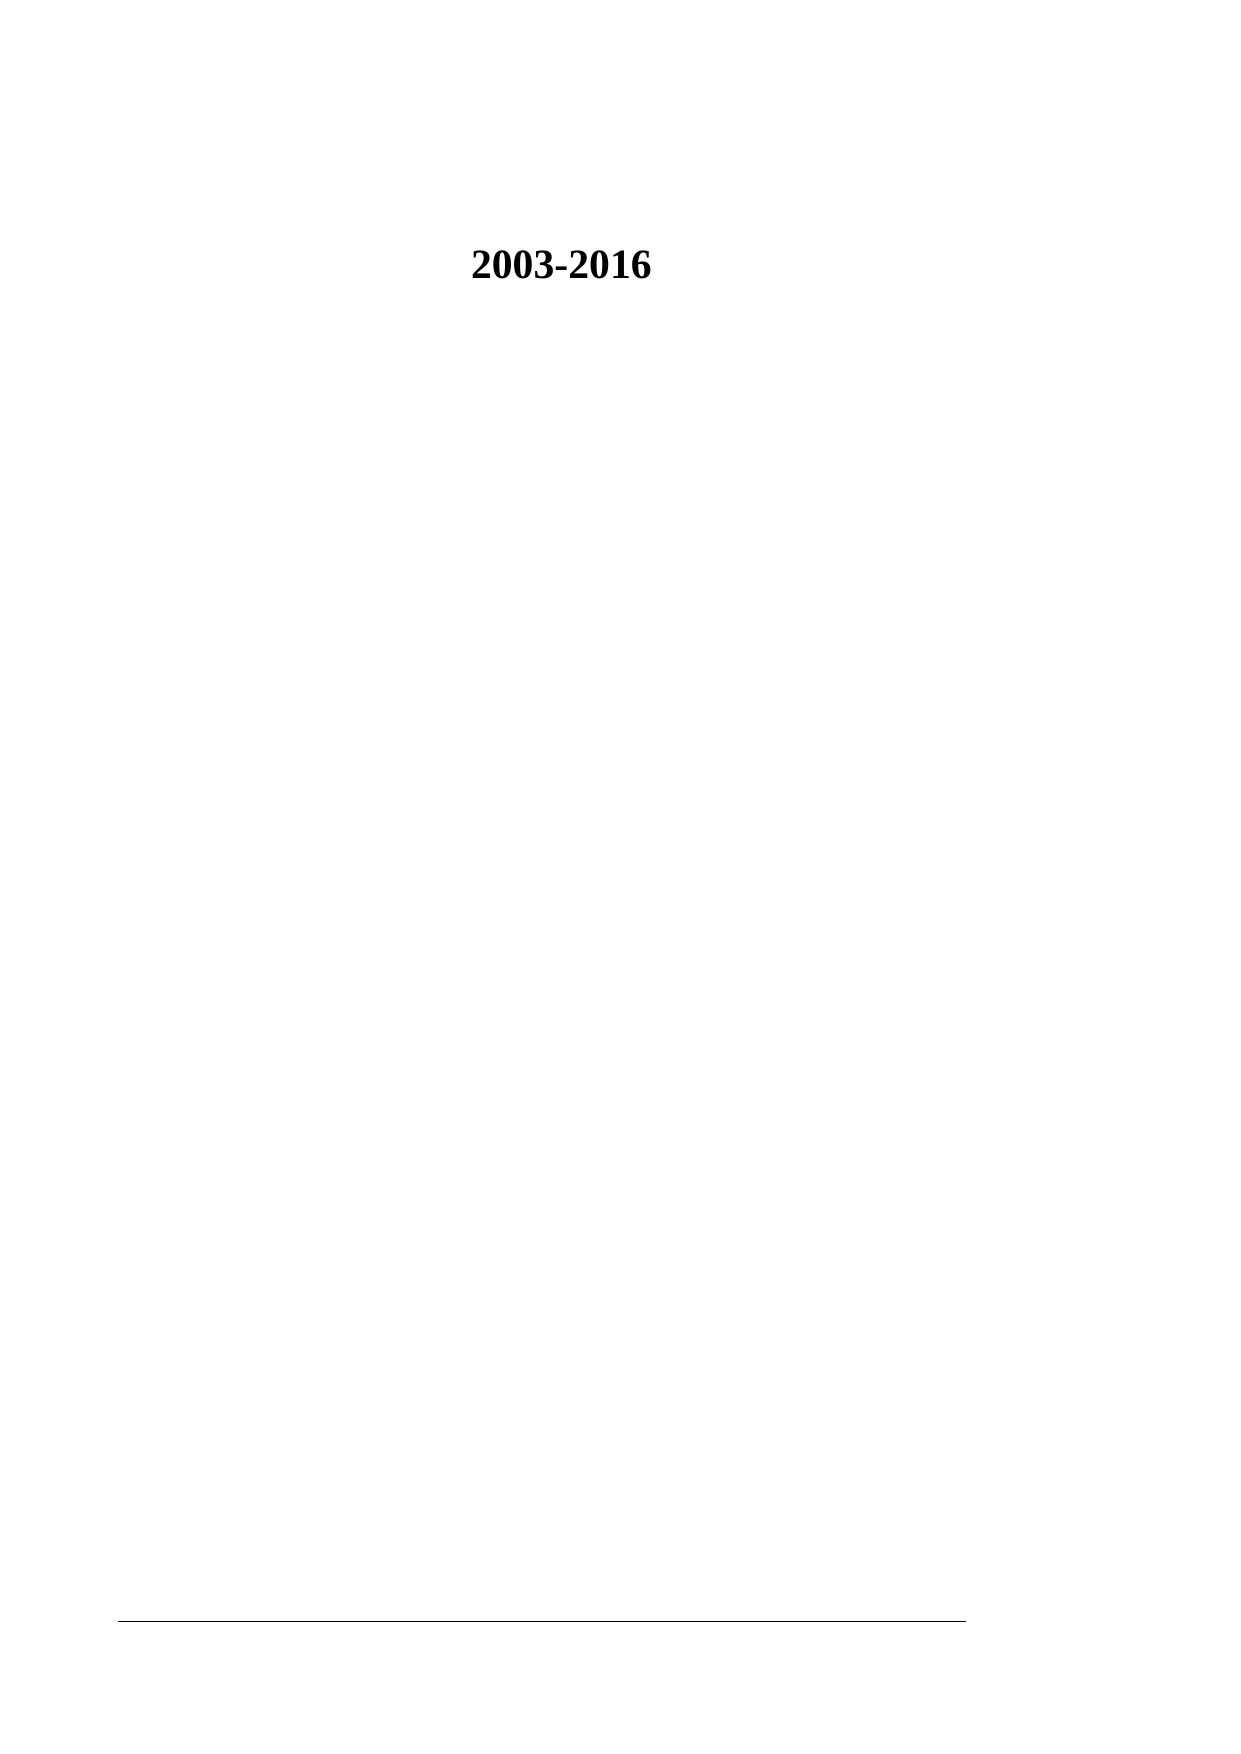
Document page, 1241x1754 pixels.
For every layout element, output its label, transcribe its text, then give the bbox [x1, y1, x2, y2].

text 2003-2016 [118, 239, 1004, 287]
